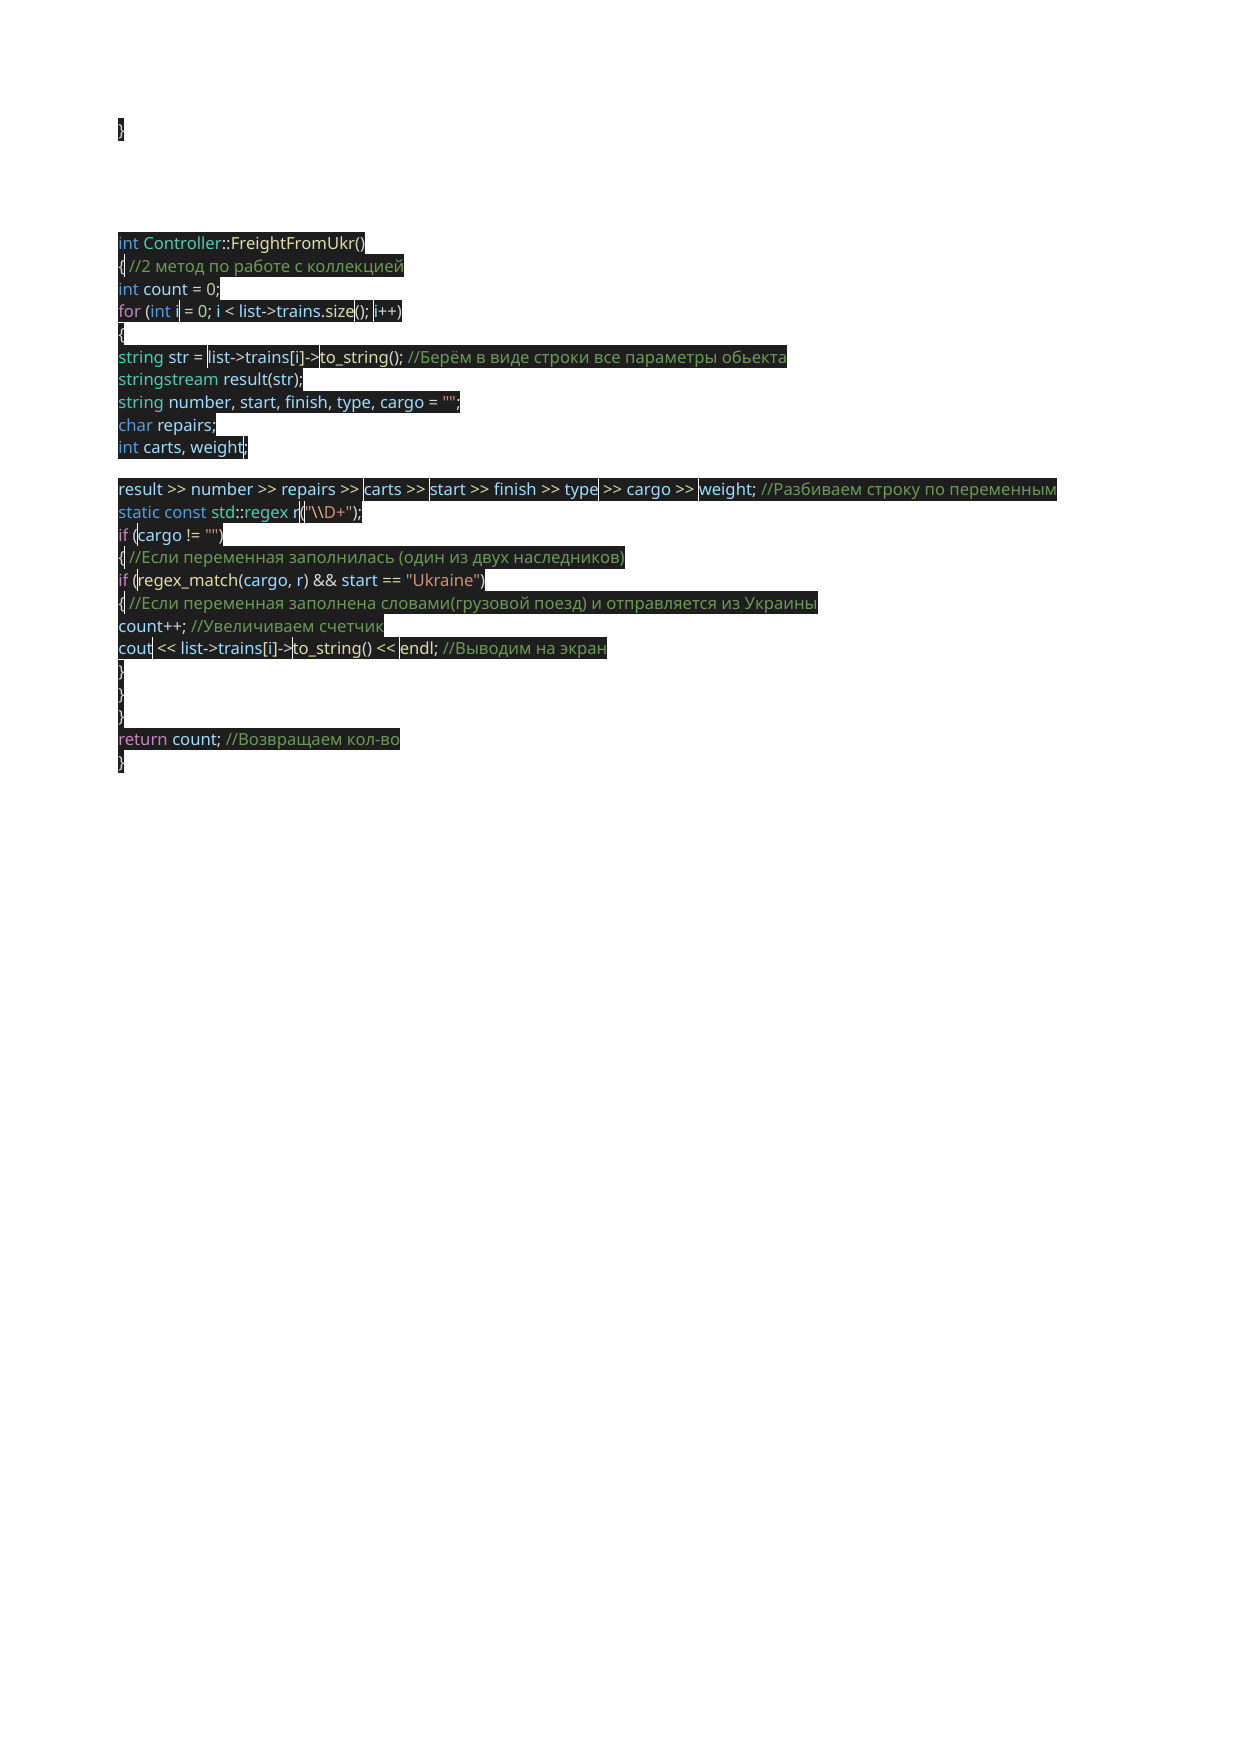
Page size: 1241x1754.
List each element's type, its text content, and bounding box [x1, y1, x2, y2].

text string number, start, finish, type, cargo = ""; [118, 391, 1122, 413]
text int Controller::FreightFromUkr() [118, 232, 1122, 254]
text return count; //Возвращаем кол-во [118, 728, 1122, 750]
text { //Если переменная заполнилась (один из двух наследников) [118, 546, 1122, 569]
text { [118, 322, 1122, 345]
text } [118, 705, 1122, 728]
text } [118, 118, 1122, 141]
text int carts, weight; [118, 436, 1122, 459]
text } [118, 750, 1122, 773]
text for (int i = 0; i < list->trains.size(); i++) [118, 300, 1122, 322]
text cout << list->trains[i]->to_string() << endl; //Выводим на экран [118, 637, 1122, 659]
text { //2 метод по работе с коллекцией [118, 254, 1122, 277]
text { //Если переменная заполнена словами(грузовой поезд) и отправляется из Украины [118, 591, 1122, 614]
text if (regex_match(cargo, r) && start == "Ukraine") [118, 569, 1122, 591]
text count++; //Увеличиваем счетчик [118, 614, 1122, 637]
text stringstream result(str); [118, 368, 1122, 391]
text } [118, 682, 1122, 705]
text char repairs; [118, 413, 1122, 436]
text if (cargo != "") [118, 523, 1122, 546]
text result >> number >> repairs >> carts >> start >> finish >> type >> cargo >> weight; //Разбиваем строку по переменным [118, 478, 1122, 501]
text } [118, 659, 1122, 682]
text int count = 0; [118, 277, 1122, 300]
text static const std::regex r("\\D+"); [118, 501, 1122, 523]
text string str = list->trains[i]->to_string(); //Берём в виде строки все параметры обьекта [118, 345, 1122, 368]
